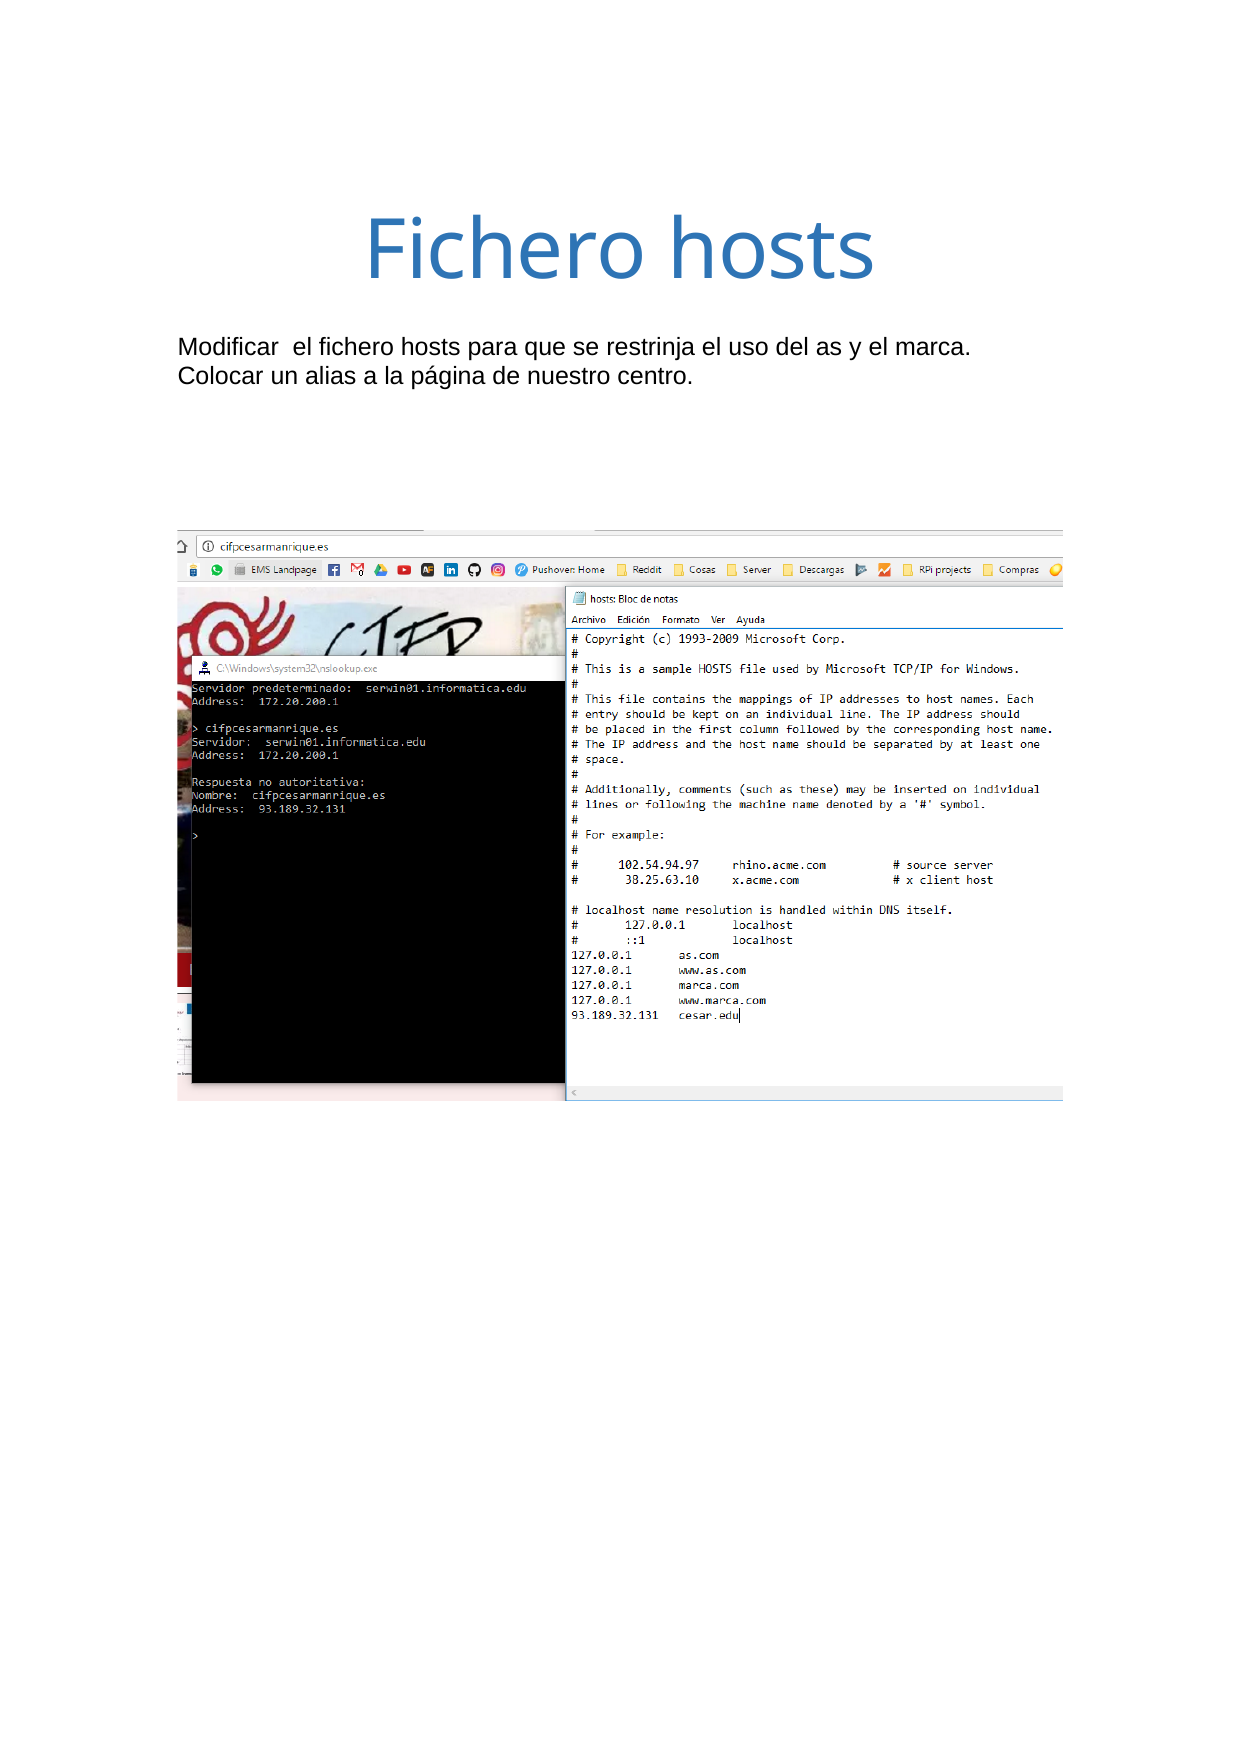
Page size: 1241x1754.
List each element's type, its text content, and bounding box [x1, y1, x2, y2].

text Modificar el fichero hosts para que se restrinja el uso del as y el marca. Colocar un alias a la página de nuestro centro. [177, 332, 1063, 389]
text Fichero hosts [177, 189, 1063, 303]
